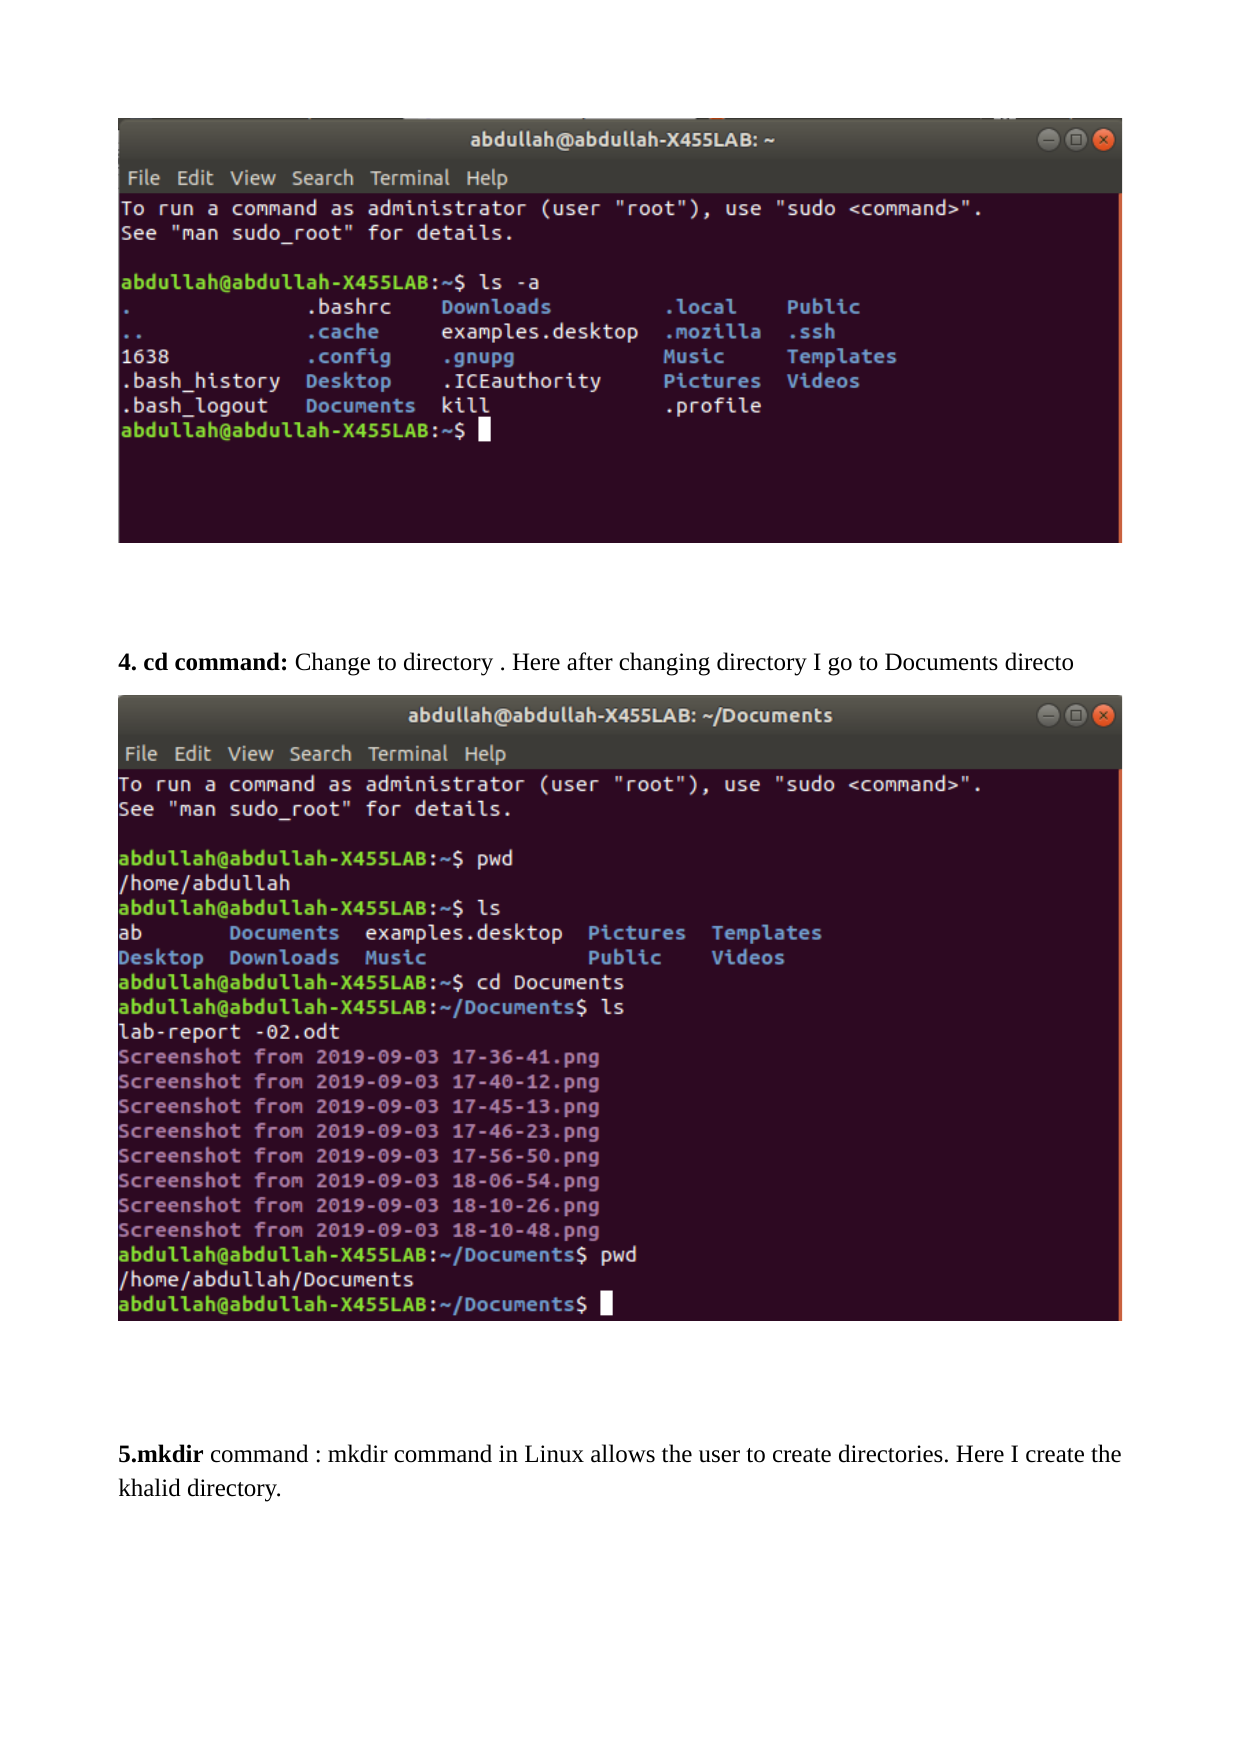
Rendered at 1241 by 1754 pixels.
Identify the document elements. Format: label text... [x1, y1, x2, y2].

text 5.mkdir command : mkdir command in Linux allows the user to create directories. Here I create the khalid directory. [118, 1439, 1122, 1502]
text 4. cd command: Change to directory . Here after changing directory I go to Documents directo [118, 647, 1122, 675]
picture [118, 118, 1123, 543]
picture [118, 695, 1123, 1321]
